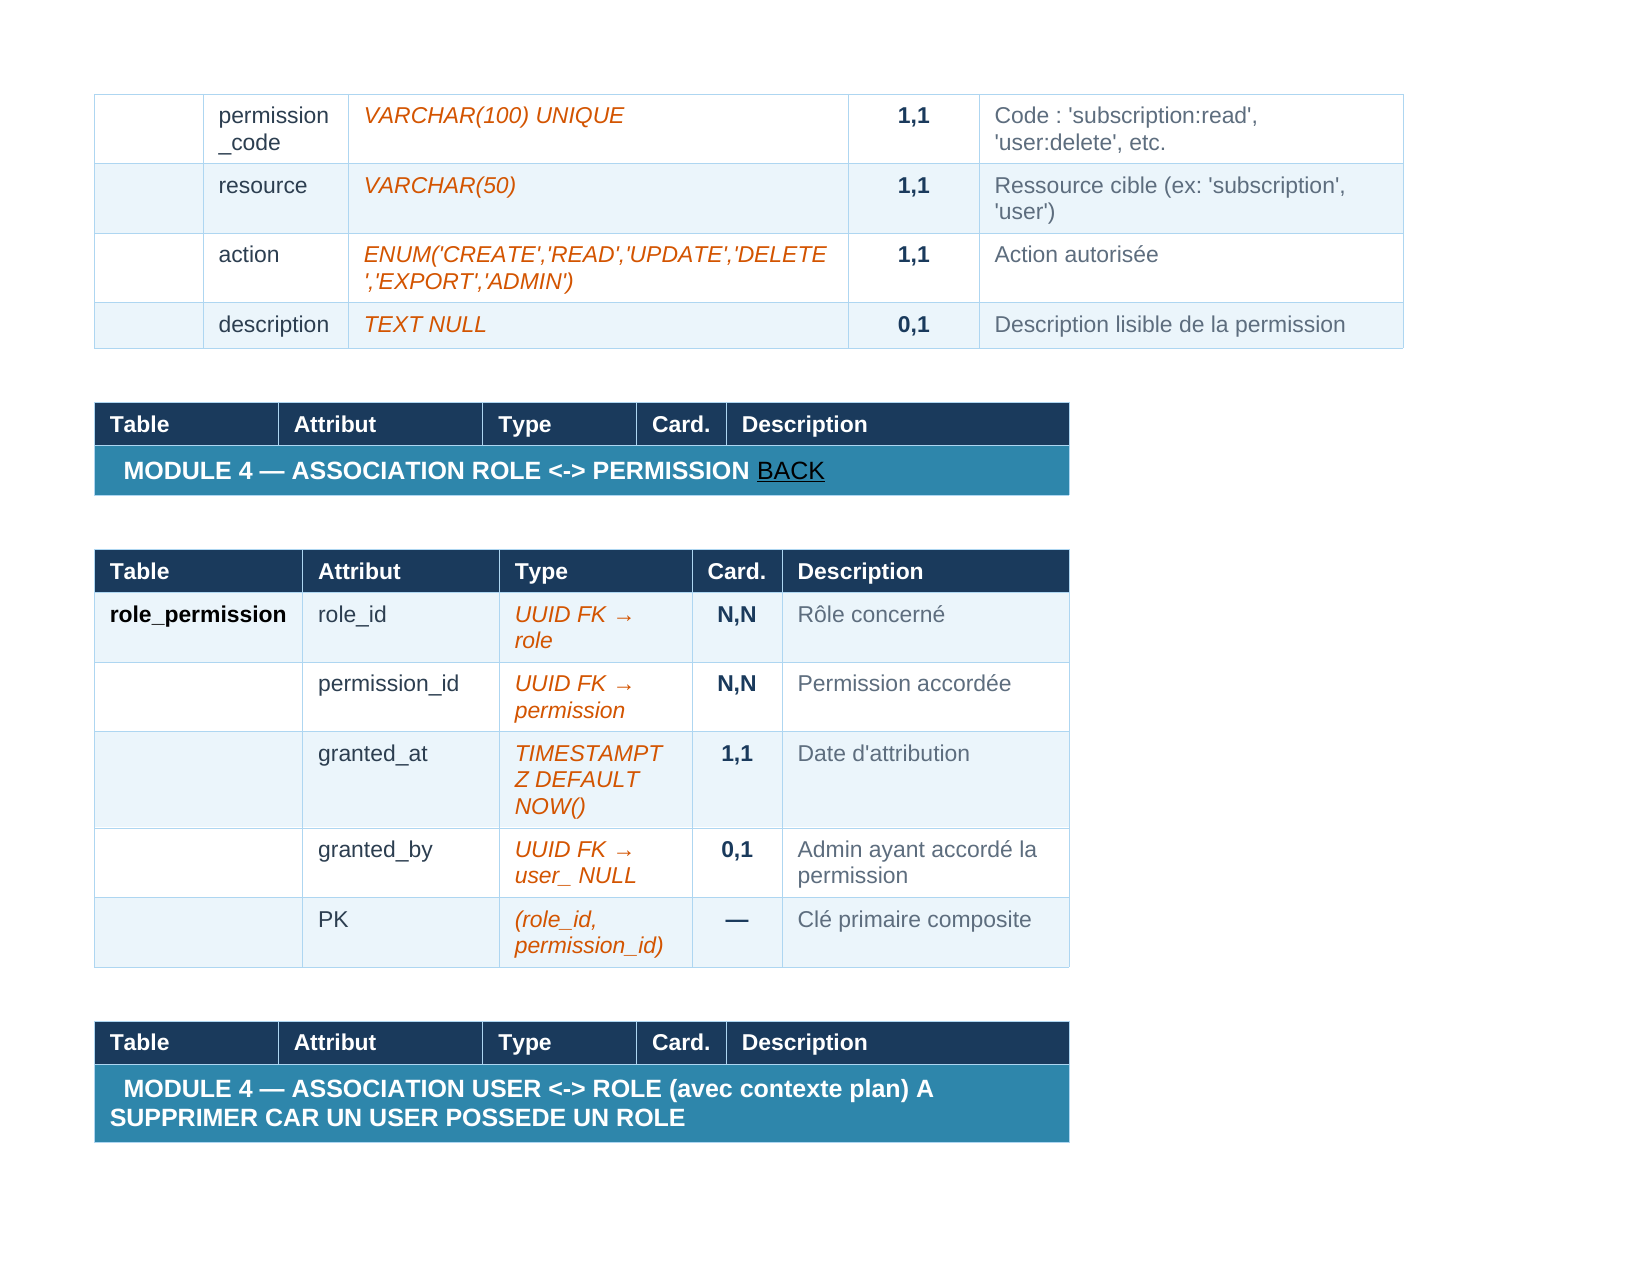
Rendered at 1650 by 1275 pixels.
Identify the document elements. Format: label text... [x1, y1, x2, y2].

table_cell [95, 234, 203, 302]
table_cell Ressource cible (ex: 'subscription', 'user') [980, 164, 1403, 233]
table_header Attribut [303, 550, 499, 592]
table_cell description [204, 303, 348, 348]
table_header Table [95, 403, 278, 445]
table_cell permission_id [303, 663, 499, 731]
table_cell UUID FK → permission [500, 663, 692, 731]
table_cell [95, 663, 302, 731]
table_cell 1,1 [849, 234, 979, 302]
table_cell N,N [693, 663, 782, 731]
table_cell 0,1 [849, 303, 979, 348]
table_cell N,N [693, 593, 782, 662]
table_cell UUID FK → user_ NULL [500, 829, 692, 897]
table_header Attribut [279, 403, 482, 445]
table_cell MODULE 4 — ASSOCIATION ROLE <-> PERMISSION BACK [95, 446, 1069, 495]
table_header Type [483, 1022, 636, 1064]
table_cell TEXT NULL [349, 303, 848, 348]
table_header Card. [637, 403, 726, 445]
table_cell granted_at [303, 732, 499, 827]
table_cell Action autorisée [980, 234, 1403, 302]
table_cell PK [303, 898, 499, 967]
table_cell role_permission [95, 593, 302, 662]
table_header Table [95, 550, 302, 592]
table_cell 1,1 [849, 95, 979, 163]
table_header Card. [693, 550, 782, 592]
table_cell [95, 95, 203, 163]
table_header Type [500, 550, 692, 592]
table_cell 1,1 [849, 164, 979, 233]
table_cell ENUM('CREATE','READ','UPDATE','DELETE','EXPORT','ADMIN') [349, 234, 848, 302]
table_cell TIMESTAMPTZ DEFAULT NOW() [500, 732, 692, 827]
table_cell VARCHAR(50) [349, 164, 848, 233]
table_header Type [483, 403, 636, 445]
table_cell MODULE 4 — ASSOCIATION USER <-> ROLE (avec contexte plan) A SUPPRIMER CAR UN USER POSSEDE UN ROLE [95, 1065, 1069, 1142]
table_cell role_id [303, 593, 499, 662]
table_cell 0,1 [693, 829, 782, 897]
table_cell 1,1 [693, 732, 782, 827]
table_cell Admin ayant accordé la permission [783, 829, 1069, 897]
table_cell [95, 303, 203, 348]
table_header Table [95, 1022, 278, 1064]
table_cell Code : 'subscription:read', 'user:delete', etc. [980, 95, 1403, 163]
table_header Description [727, 403, 1069, 445]
table_cell [95, 164, 203, 233]
table_cell Description lisible de la permission [980, 303, 1403, 348]
table_cell VARCHAR(100) UNIQUE [349, 95, 848, 163]
table_header Attribut [279, 1022, 482, 1064]
table_cell granted_by [303, 829, 499, 897]
table_cell resource [204, 164, 348, 233]
table_header Card. [637, 1022, 726, 1064]
table_cell Rôle concerné [783, 593, 1069, 662]
table_cell Date d'attribution [783, 732, 1069, 827]
table_cell (role_id, permission_id) [500, 898, 692, 967]
table_cell [95, 898, 302, 967]
table_cell [95, 732, 302, 827]
table_cell — [693, 898, 782, 967]
table_header Description [783, 550, 1069, 592]
table_cell Permission accordée [783, 663, 1069, 731]
table_cell UUID FK → role [500, 593, 692, 662]
table_cell [95, 829, 302, 897]
table_cell Clé primaire composite [783, 898, 1069, 967]
table_header Description [727, 1022, 1069, 1064]
table_cell permission_code [204, 95, 348, 163]
table_cell action [204, 234, 348, 302]
